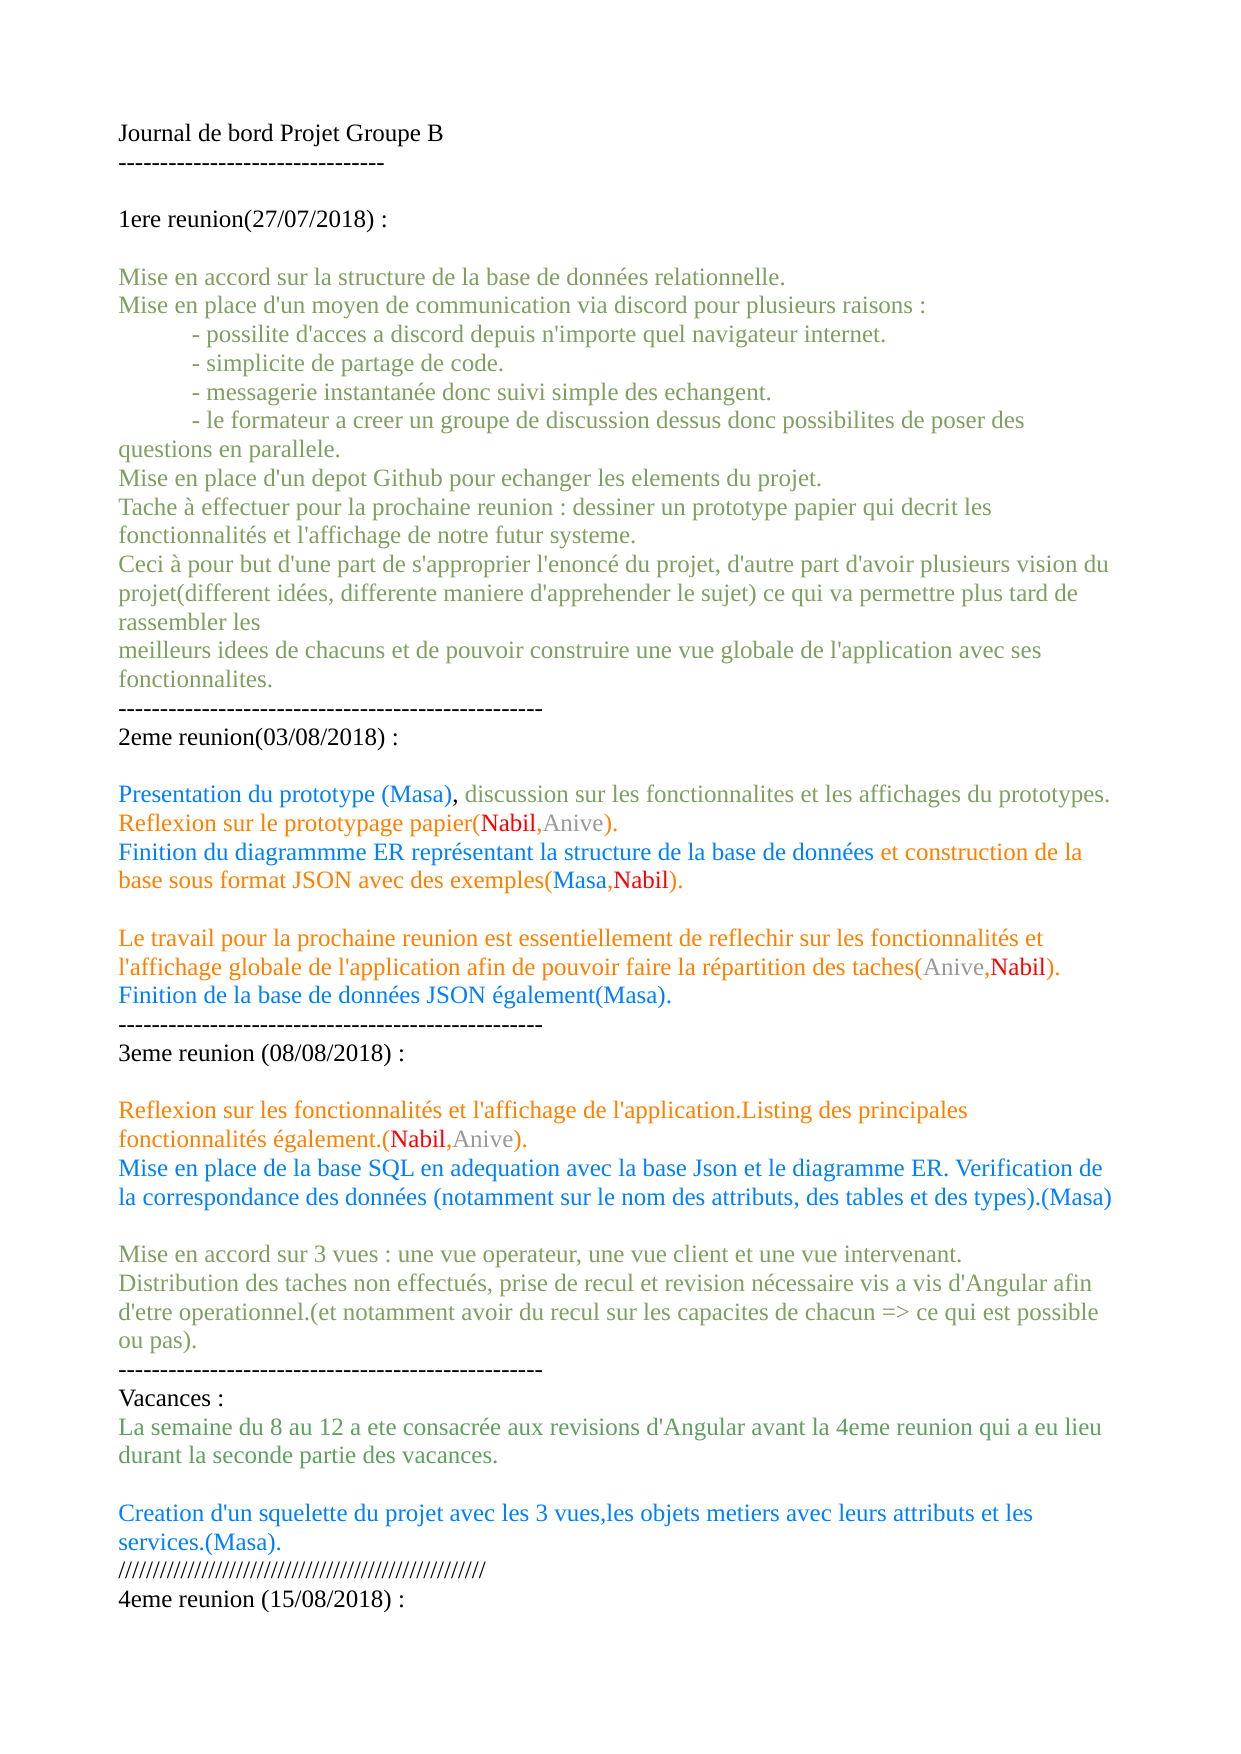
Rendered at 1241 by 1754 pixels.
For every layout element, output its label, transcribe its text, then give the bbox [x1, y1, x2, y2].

text 2eme reunion(03/08/2018) : [118, 722, 1122, 751]
text Mise en place de la base SQL en adequation avec la base Json et le diagramme ER. Verification de la correspondance des données (notamment sur le nom des attributs, des tables et des types).(Masa) [118, 1153, 1122, 1211]
text Finition de la base de données JSON également(Masa). [118, 981, 1122, 1009]
text Presentation du prototype (Masa), discussion sur les fonctionnalites et les affichages du prototypes. [118, 779, 1122, 808]
text --------------------------------------------------- [118, 1354, 1122, 1383]
text Mise en place d'un moyen de communication via discord pour plusieurs raisons : [118, 291, 1122, 319]
text 4eme reunion (15/08/2018) : [118, 1584, 1122, 1613]
text -------------------------------- [118, 147, 1122, 176]
text Finition du diagrammme ER représentant la structure de la base de données et construction de la base sous format JSON avec des exemples(Masa,Nabil). [118, 837, 1122, 894]
text Tache à effectuer pour la prochaine reunion : dessiner un prototype papier qui decrit les fonctionnalités et l'affichage de notre futur systeme. [118, 492, 1122, 549]
text Creation d'un squelette du projet avec les 3 vues,les objets metiers avec leurs attributs et les services.(Masa). [118, 1498, 1122, 1556]
text --------------------------------------------------- [118, 693, 1122, 722]
text Reflexion sur les fonctionnalités et l'affichage de l'application.Listing des principales fonctionnalités également.(Nabil,Anive). [118, 1096, 1122, 1153]
text - le formateur a creer un groupe de discussion dessus donc possibilites de poser des questions en parallele. [118, 406, 1122, 463]
text Le travail pour la prochaine reunion est essentiellement de reflechir sur les fonctionnalités et l'affichage globale de l'application afin de pouvoir faire la répartition des taches(Anive,Nabil). [118, 923, 1122, 981]
text Mise en accord sur la structure de la base de données relationnelle. [118, 262, 1122, 291]
text 1ere reunion(27/07/2018) : [118, 204, 1122, 233]
text - simplicite de partage de code. [118, 348, 1122, 377]
text --------------------------------------------------- [118, 1009, 1122, 1038]
text Mise en place d'un depot Github pour echanger les elements du projet. [118, 463, 1122, 492]
text Reflexion sur le prototypage papier(Nabil,Anive). [118, 808, 1122, 837]
text Journal de bord Projet Groupe B [118, 118, 1122, 147]
text Distribution des taches non effectués, prise de recul et revision nécessaire vis a vis d'Angular afin d'etre operationnel.(et notamment avoir du recul sur les capacites de chacun => ce qui est possible ou pas). [118, 1268, 1122, 1354]
text Mise en accord sur 3 vues : une vue operateur, une vue client et une vue intervenant. [118, 1239, 1122, 1268]
text - messagerie instantanée donc suivi simple des echangent. [118, 377, 1122, 406]
text Vacances : [118, 1383, 1122, 1412]
text Ceci à pour but d'une part de s'approprier l'enoncé du projet, d'autre part d'avoir plusieurs vision du projet(different idées, differente maniere d'apprehender le sujet) ce qui va permettre plus tard de rassembler les [118, 549, 1122, 636]
text - possilite d'acces a discord depuis n'importe quel navigateur internet. [118, 319, 1122, 348]
text 3eme reunion (08/08/2018) : [118, 1038, 1122, 1067]
text La semaine du 8 au 12 a ete consacrée aux revisions d'Angular avant la 4eme reunion qui a eu lieu durant la seconde partie des vacances. [118, 1412, 1122, 1469]
text meilleurs idees de chacuns et de pouvoir construire une vue globale de l'application avec ses fonctionnalites. [118, 636, 1122, 693]
text ///////////////////////////////////////////////////// [118, 1556, 1122, 1584]
